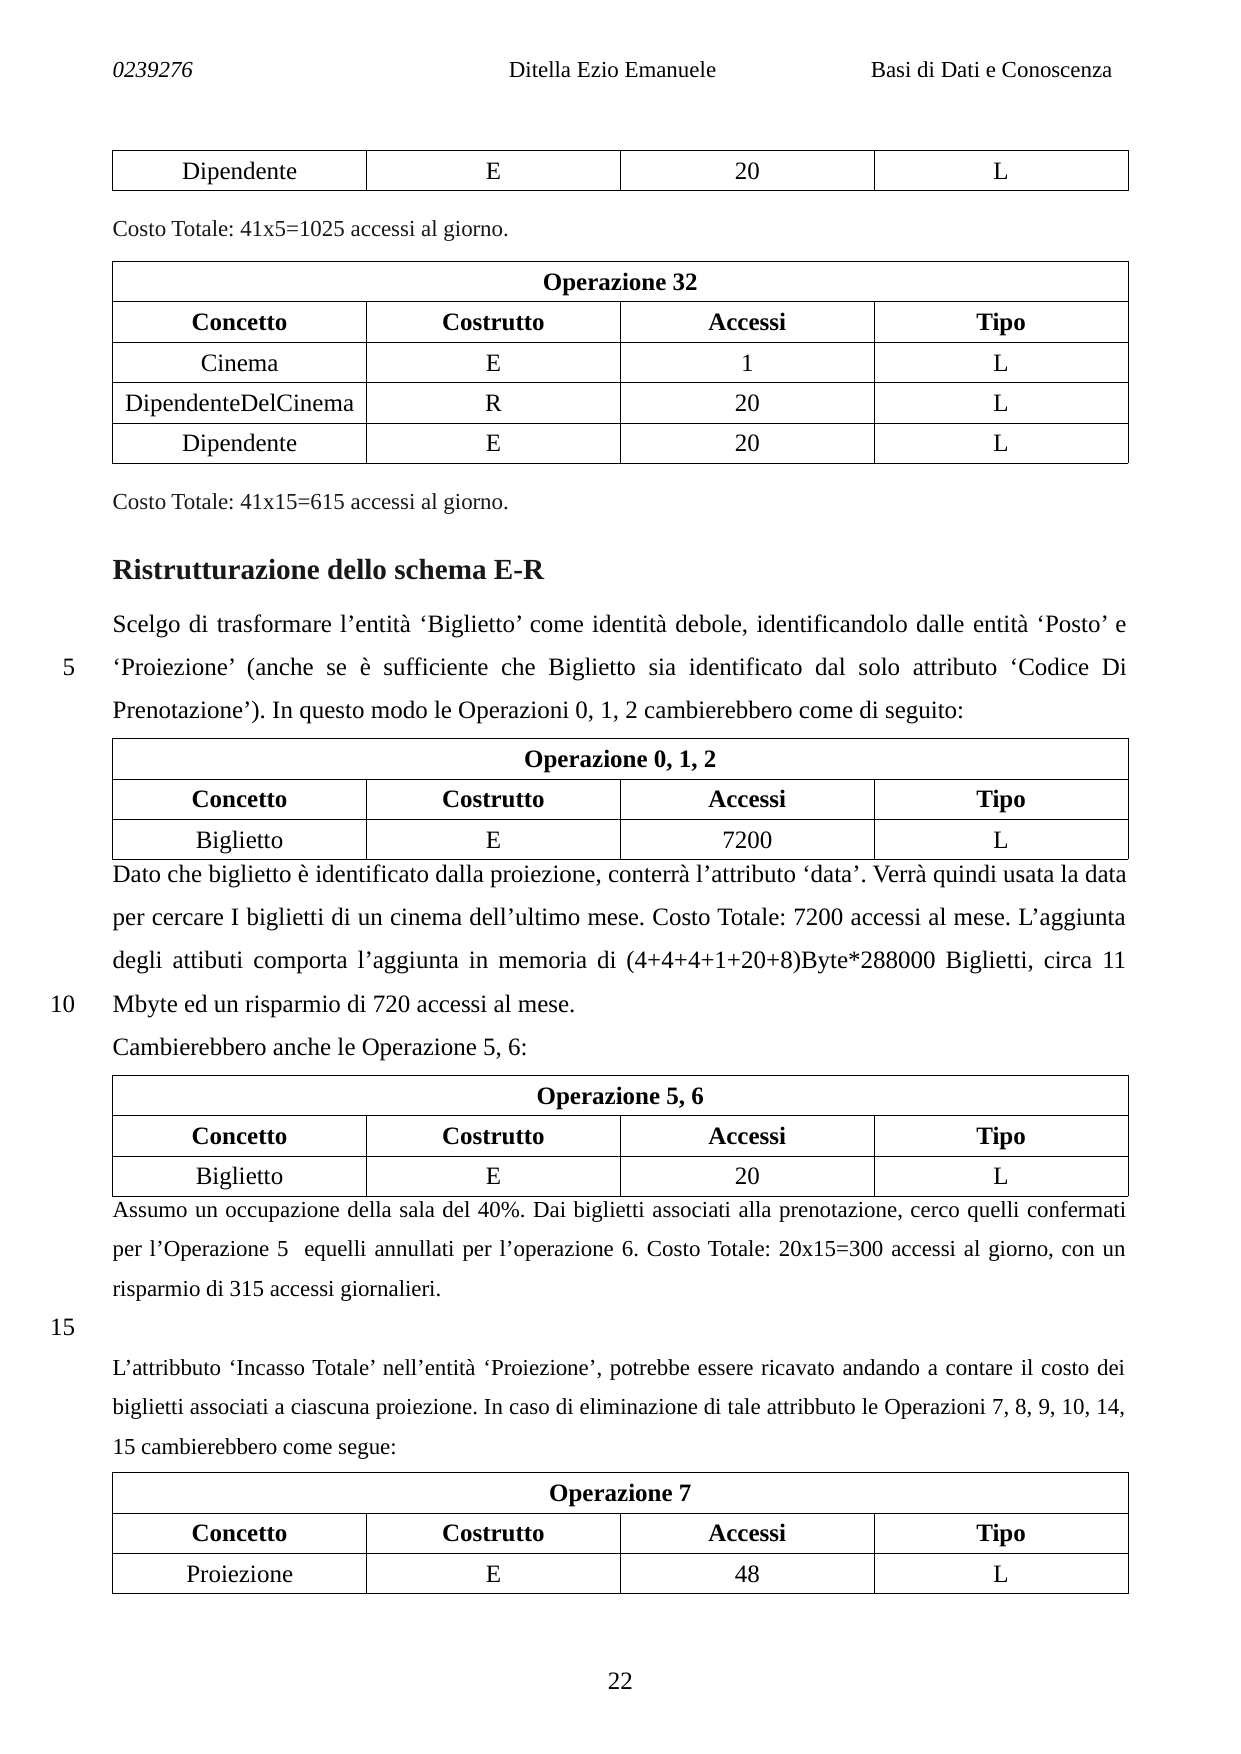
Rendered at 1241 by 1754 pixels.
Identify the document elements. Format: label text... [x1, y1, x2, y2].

text Assumo un occupazione della sala del 40%. Dai biglietti associati alla prenotazione, cerco quelli confermati per l’Operazione 5 equelli annullati per l’operazione 6. Costo Totale: 20x15=300 accessi al giorno, con un risparmio di 315 accessi giornalieri. [112, 1197, 1128, 1301]
table_cell E [367, 1157, 620, 1196]
table_cell Biglietto [113, 820, 366, 859]
text Dato che biglietto è identificato dalla proiezione, conterrà l’attributo ‘data’. Verrà quindi usata la data per cercare I biglietti di un cinema dell’ultimo mese. Costo Totale: 7200 accessi al mese. L’aggiunta degli attibuti comporta l’aggiunta in memoria di (4+4+4+1+20+8)Byte*288000 Biglietti, circa 11 Mbyte ed un risparmio di 720 accessi al mese. [112, 860, 1128, 1017]
text Cambierebbero anche le Operazione 5, 6: [112, 1032, 1128, 1061]
table_header Operazione 7 [113, 1473, 1128, 1513]
table_header Operazione 32 [113, 262, 1128, 301]
table_cell Accessi [621, 1514, 874, 1553]
table_cell 20 [621, 1157, 874, 1196]
table_cell L [875, 1554, 1128, 1593]
table_header Operazione 5, 6 [113, 1076, 1128, 1115]
table_cell L [875, 383, 1128, 422]
table_header Operazione 0, 1, 2 [113, 739, 1128, 778]
table_cell Concetto [113, 1116, 366, 1156]
table_cell Biglietto [113, 1157, 366, 1196]
table_cell E [367, 343, 620, 382]
table_cell L [875, 1157, 1128, 1196]
table_cell Accessi [621, 1116, 874, 1156]
table_cell E [367, 1554, 620, 1593]
table_cell Concetto [113, 302, 366, 342]
table_cell Dipendente [113, 151, 366, 190]
table_cell 1 [621, 343, 874, 382]
subtitle Costo Totale: 41x15=615 accessi al giorno. [112, 488, 1128, 514]
table_cell Concetto [113, 780, 366, 819]
table_cell Tipo [875, 1116, 1128, 1156]
table_cell 20 [621, 383, 874, 422]
table_cell L [875, 820, 1128, 859]
table_cell Costrutto [367, 1514, 620, 1553]
table_cell 7200 [621, 820, 874, 859]
table_cell Tipo [875, 1514, 1128, 1553]
table_cell Cinema [113, 343, 366, 382]
table_cell DipendenteDelCinema [113, 383, 366, 422]
text L’attribbuto ‘Incasso Totale’ nell’entità ‘Proiezione’, potrebbe essere ricavato andando a contare il costo dei biglietti associati a ciascuna proiezione. In caso di eliminazione di tale attribbuto le Operazioni 7, 8, 9, 10, 14, 15 cambierebbero come segue: [112, 1354, 1128, 1459]
table_cell E [367, 820, 620, 859]
table_cell Accessi [621, 780, 874, 819]
table_cell Tipo [875, 302, 1128, 342]
table_cell 20 [621, 151, 874, 190]
table_cell Costrutto [367, 302, 620, 342]
table_cell Accessi [621, 302, 874, 342]
table_cell E [367, 151, 620, 190]
table_cell Dipendente [113, 424, 366, 463]
table_cell Tipo [875, 780, 1128, 819]
table_cell L [875, 151, 1128, 190]
text Scelgo di trasformare l’entità ‘Biglietto’ come identità debole, identificandolo dalle entità ‘Posto’ e ‘Proiezione’ (anche se è sufficiente che Biglietto sia identificato dal solo attributo ‘Codice Di Prenotazione’). In questo modo le Operazioni 0, 1, 2 cambierebbero come di seguito: [112, 609, 1128, 724]
table_cell L [875, 424, 1128, 463]
table_cell R [367, 383, 620, 422]
table_cell Costrutto [367, 780, 620, 819]
table_cell Costrutto [367, 1116, 620, 1156]
table_cell 20 [621, 424, 874, 463]
table_cell E [367, 424, 620, 463]
subtitle Costo Totale: 41x5=1025 accessi al giorno. [112, 215, 1128, 242]
table_cell Proiezione [113, 1554, 366, 1593]
subtitle Ristrutturazione dello schema E-R [112, 552, 1128, 586]
table_cell L [875, 343, 1128, 382]
table_cell Concetto [113, 1514, 366, 1553]
table_cell 48 [621, 1554, 874, 1593]
